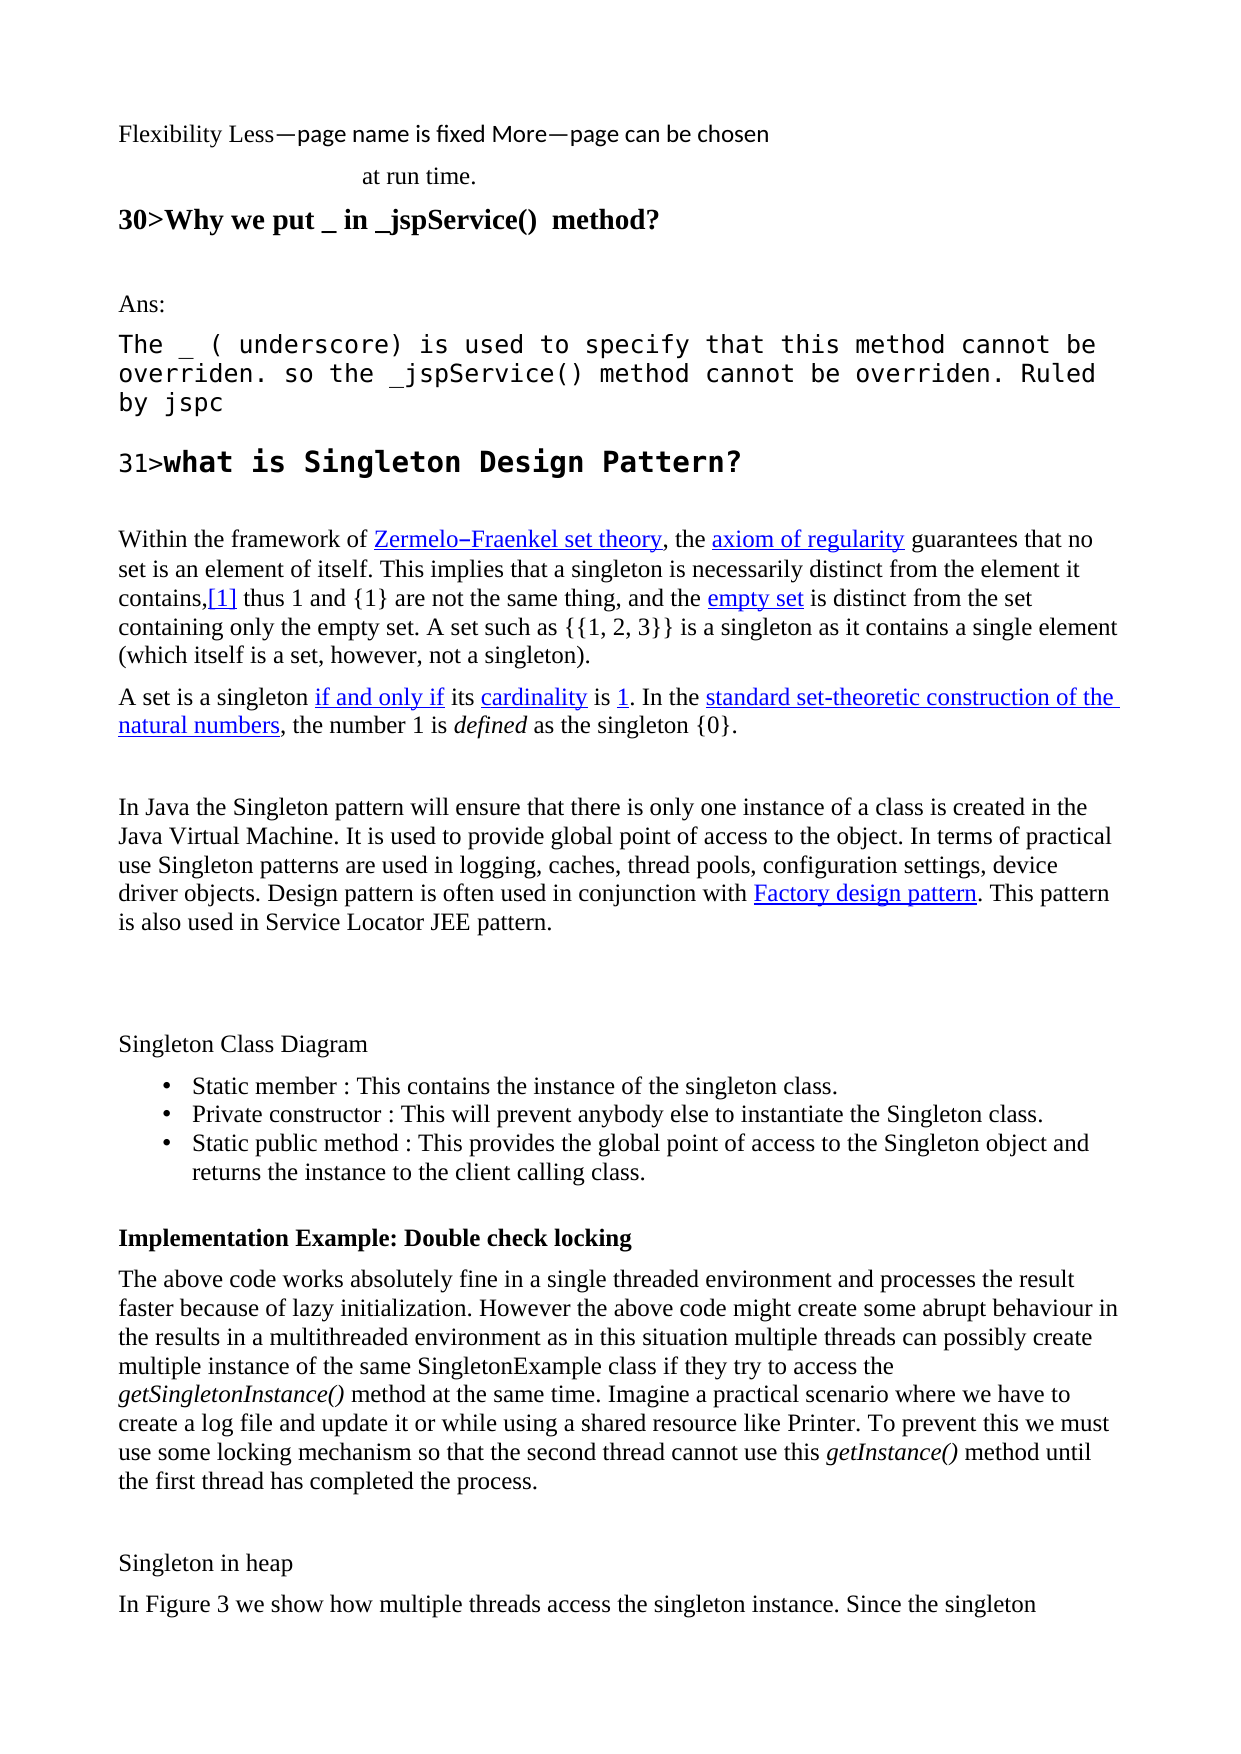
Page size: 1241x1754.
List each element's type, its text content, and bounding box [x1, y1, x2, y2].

text Flexibility Less—page name is fixed More—page can be chosen [118, 118, 1122, 149]
text 30>Why we put _ in _jspService() method? [118, 202, 1122, 236]
text In Figure 3 we show how multiple threads access the singleton instance. Since the singleton [118, 1589, 1122, 1618]
text 31>what is Singleton Design Pattern? [118, 446, 1122, 480]
text at run time. [118, 161, 1122, 190]
text The _ ( underscore) is used to specify that this method cannot be overriden. so the _jspService() method cannot be overriden. Ruled by jspc [118, 330, 1122, 418]
text In Java the Singleton pattern will ensure that there is only one instance of a class is created in the Java Virtual Machine. It is used to provide global point of access to the object. In terms of practical use Singleton patterns are used in logging, caches, thread pools, configuration settings, device driver objects. Design pattern is often used in conjunction with Factory design pattern. This pattern is also used in Service Locator JEE pattern. [118, 792, 1122, 936]
list Static public method : This provides the global point of access to the Singleton object and returns the instance to the client calling class. [162, 1128, 1122, 1186]
text Singleton in heap [118, 1548, 1122, 1576]
text Singleton Class Diagram [118, 1029, 1122, 1058]
text A set is a singleton if and only if its cardinality is 1. In the standard set-theoretic construction of the natural numbers, the number 1 is defined as the singleton {0}. [118, 682, 1122, 739]
list Private constructor : This will prevent anybody else to instantiate the Singleton class. [162, 1099, 1122, 1128]
text Implementation Example: Double check locking [118, 1223, 1122, 1252]
text The above code works absolutely fine in a single threaded environment and processes the result faster because of lazy initialization. However the above code might create some abrupt behaviour in the results in a multithreaded environment as in this situation multiple threads can possibly create multiple instance of the same SingletonExample class if they try to access the getSingletonInstance() method at the same time. Imagine a practical scenario where we have to create a log file and update it or while using a shared resource like Printer. To prevent this we must use some locking mechanism so that the second thread cannot use this getInstance() method until the first thread has completed the process. [118, 1264, 1122, 1494]
list Static member : This contains the instance of the singleton class. [162, 1071, 1122, 1099]
text Within the framework of Zermelo–Fraenkel set theory, the axiom of regularity guarantees that no set is an element of itself. This implies that a singleton is necessarily distinct from the element it contains,[1] thus 1 and {1} are not the same thing, and the empty set is distinct from the set containing only the empty set. A set such as {{1, 2, 3}} is a singleton as it contains a single element (which itself is a set, however, not a singleton). [118, 520, 1122, 669]
text Ans: [118, 289, 1122, 318]
